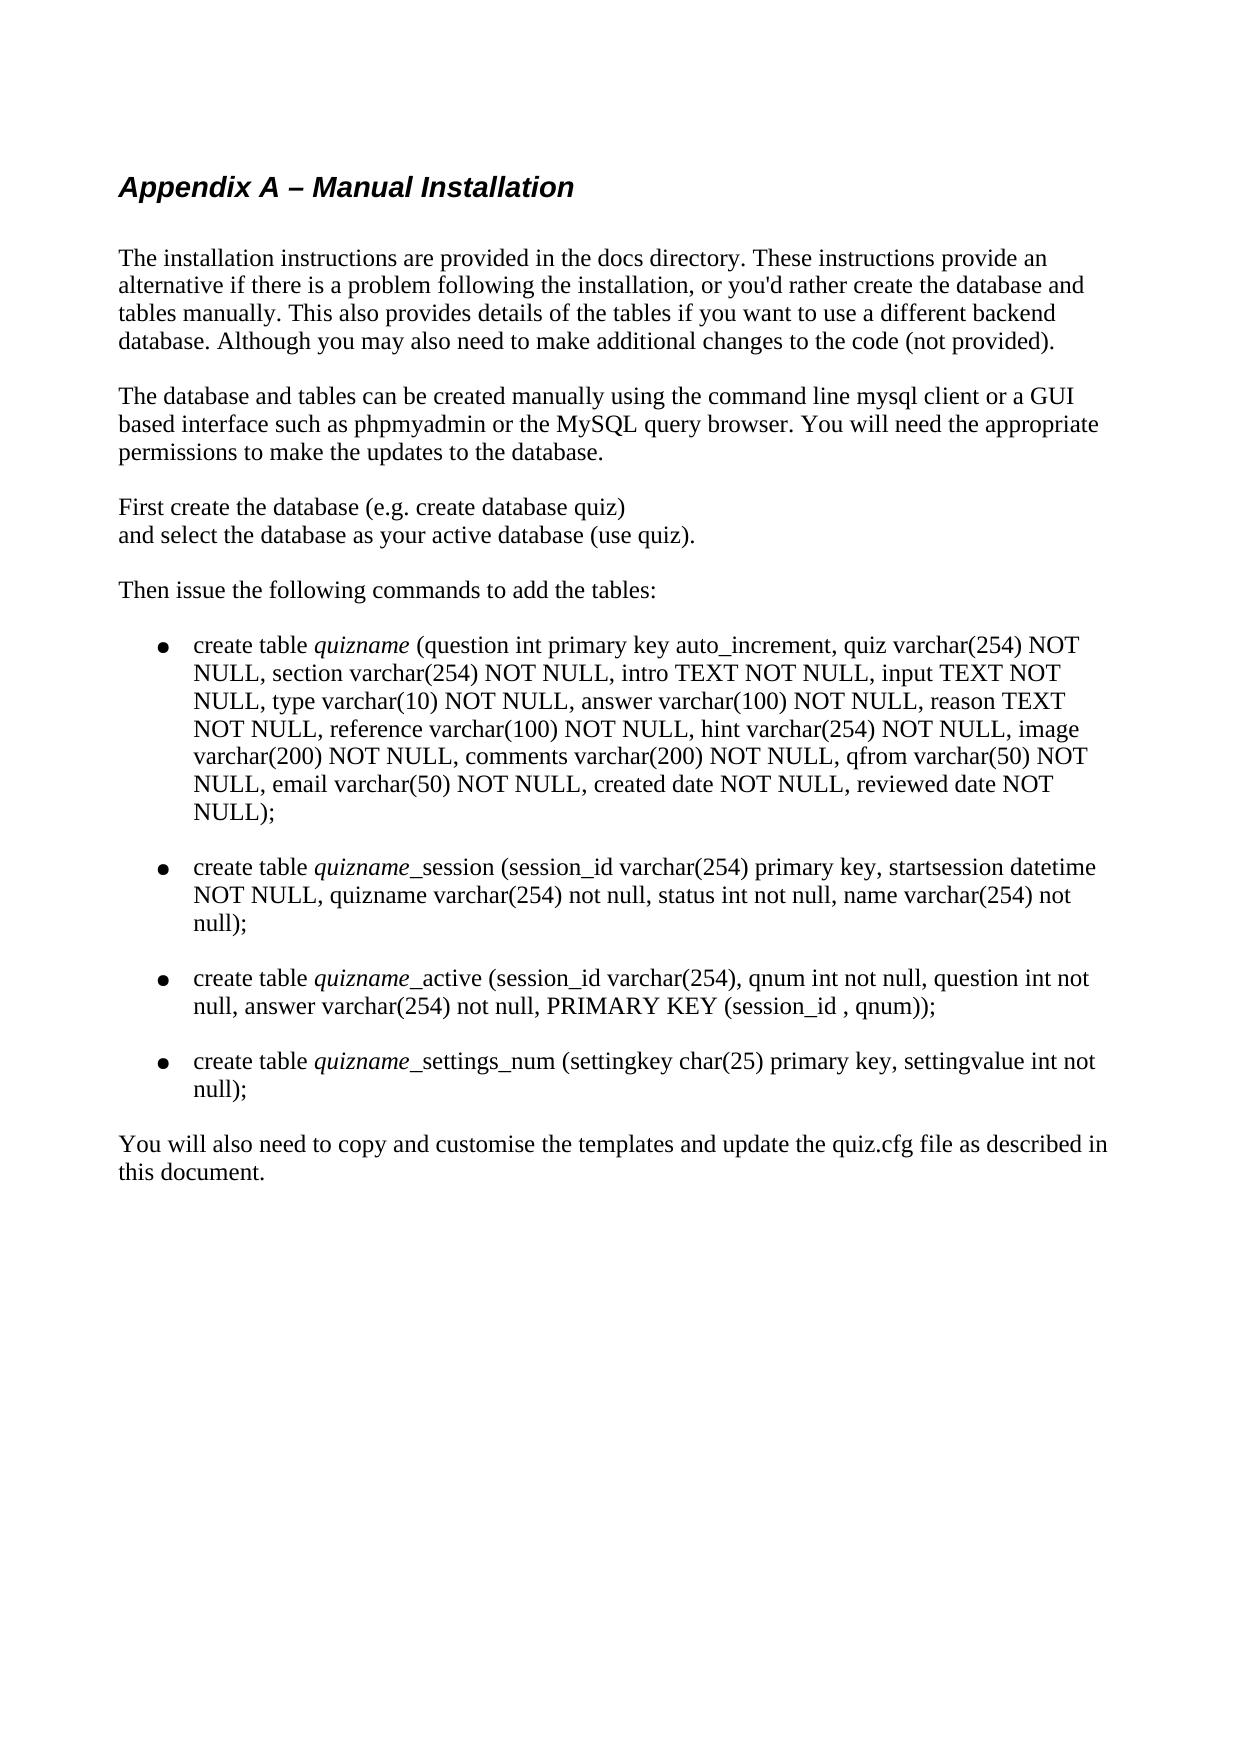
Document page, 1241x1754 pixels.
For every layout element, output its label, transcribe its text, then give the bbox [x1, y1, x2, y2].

list create table quizname (question int primary key auto_increment, quiz varchar(254) NOT NULL, section varchar(254) NOT NULL, intro TEXT NOT NULL, input TEXT NOT NULL, type varchar(10) NOT NULL, answer varchar(100) NOT NULL, reason TEXT NOT NULL, reference varchar(100) NOT NULL, hint varchar(254) NOT NULL, image varchar(200) NOT NULL, comments varchar(200) NOT NULL, qfrom varchar(50) NOT NULL, email varchar(50) NOT NULL, created date NOT NULL, reviewed date NOT NULL); [156, 632, 1122, 826]
text You will also need to copy and customise the templates and update the quiz.cfg file as described in this document. [118, 1130, 1122, 1186]
text and select the database as your active database (use quiz). [118, 521, 1122, 548]
text The installation instructions are provided in the docs directory. These instructions provide an alternative if there is a problem following the installation, or you'd rather create the database and tables manually. This also provides details of the tables if you want to use a different backend database. Although you may also need to make additional changes to the code (not provided). [118, 244, 1122, 354]
list create table quizname_active (session_id varchar(254), qnum int not null, question int not null, answer varchar(254) not null, PRIMARY KEY (session_id , qnum)); [156, 964, 1122, 1019]
text First create the database (e.g. create database quiz) [118, 493, 1122, 521]
text Then issue the following commands to add the tables: [118, 576, 1122, 604]
list create table quizname_session (session_id varchar(254) primary key, startsession datetime NOT NULL, quizname varchar(254) not null, status int not null, name varchar(254) not null); [156, 853, 1122, 936]
text The database and tables can be created manually using the command line mysql client or a GUI based interface such as phpmyadmin or the MySQL query browser. You will need the appropriate permissions to make the updates to the database. [118, 382, 1122, 465]
subtitle Appendix A – Manual Installation [118, 171, 1122, 203]
list create table quizname_settings_num (settingkey char(25) primary key, settingvalue int not null); [156, 1047, 1122, 1103]
